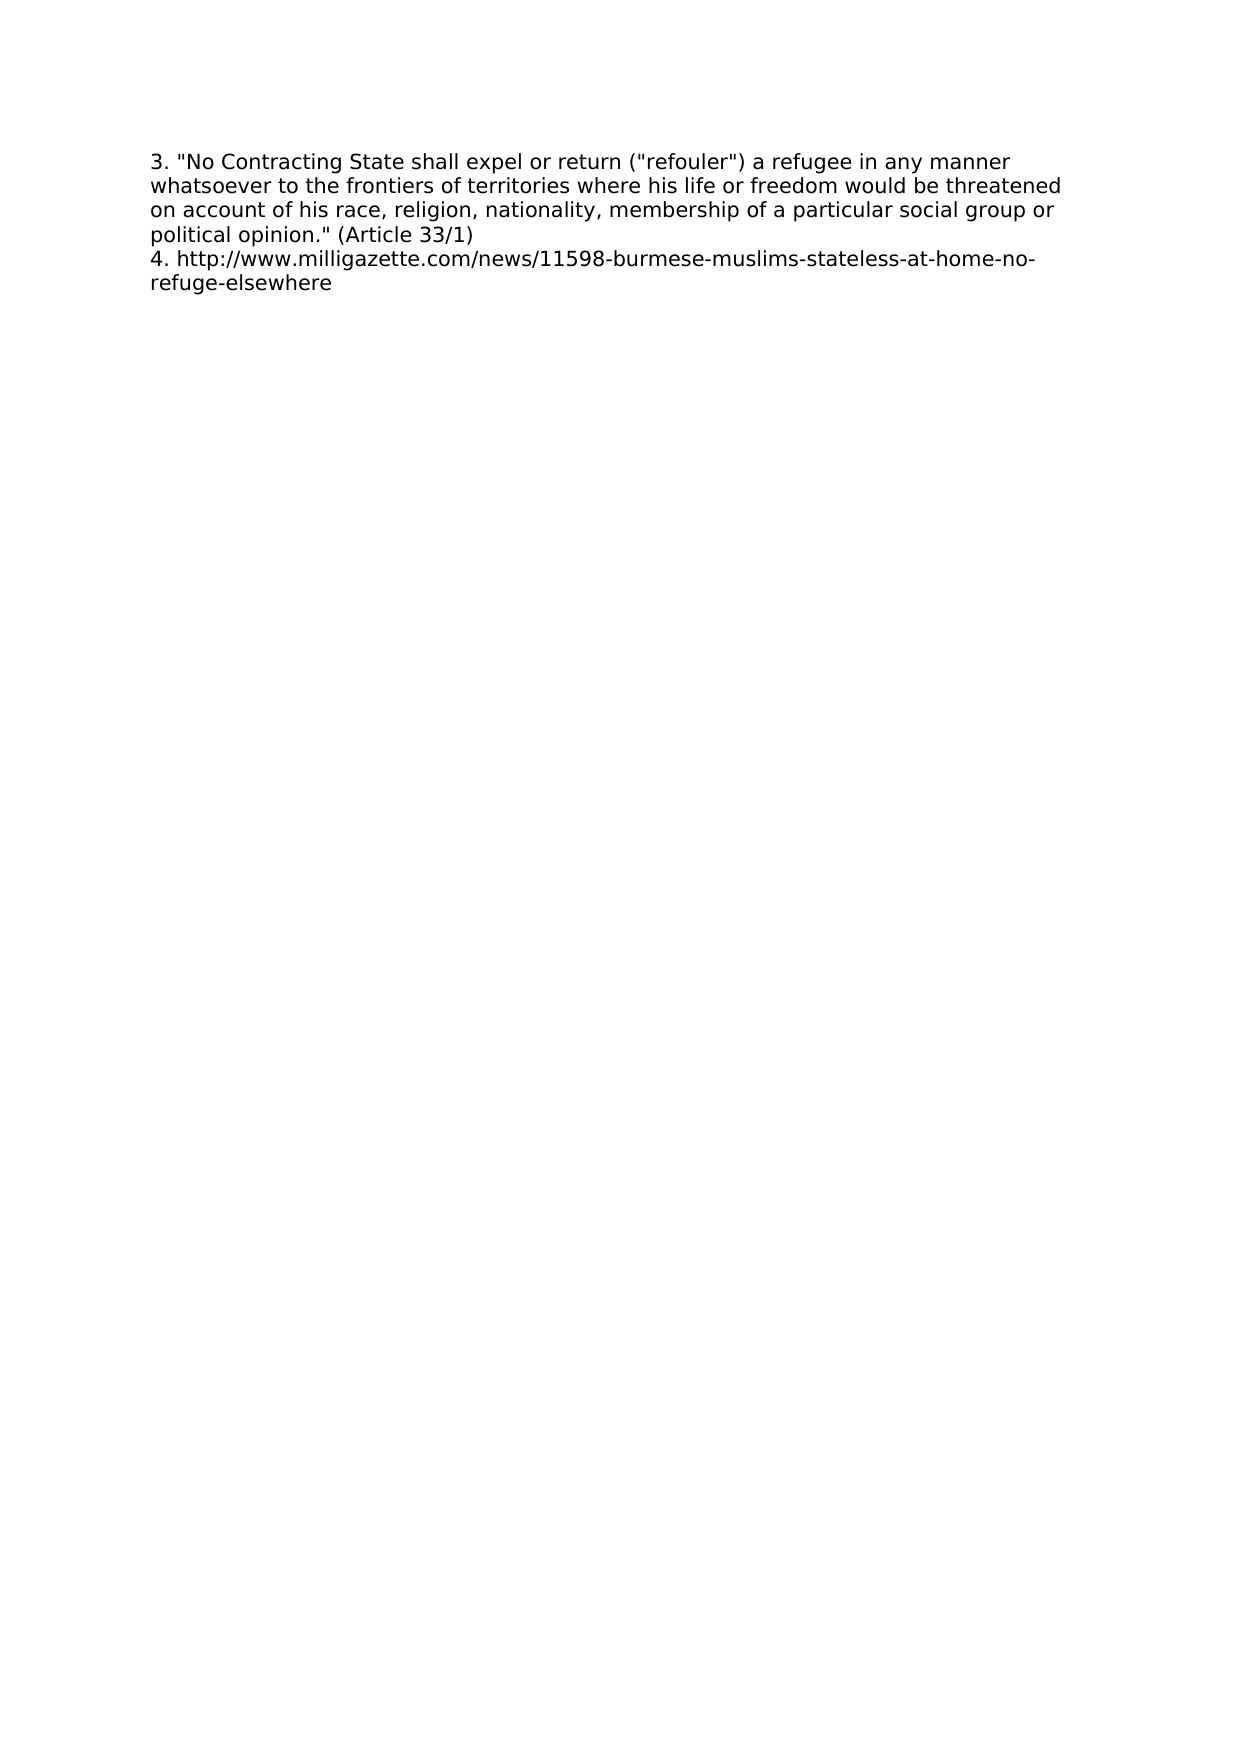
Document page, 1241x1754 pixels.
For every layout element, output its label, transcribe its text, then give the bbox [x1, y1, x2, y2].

text 3. "No Contracting State shall expel or return ("refouler") a refugee in any manner whatsoever to the frontiers of territories where his life or freedom would be threatened on account of his race, religion, nationality, membership of a particular social group or political opinion." (Article 33/1) [150, 150, 1090, 247]
text 4. http://www.milligazette.com/news/11598-burmese-muslims-stateless-at-home-no-refuge-elsewhere [150, 247, 1090, 296]
